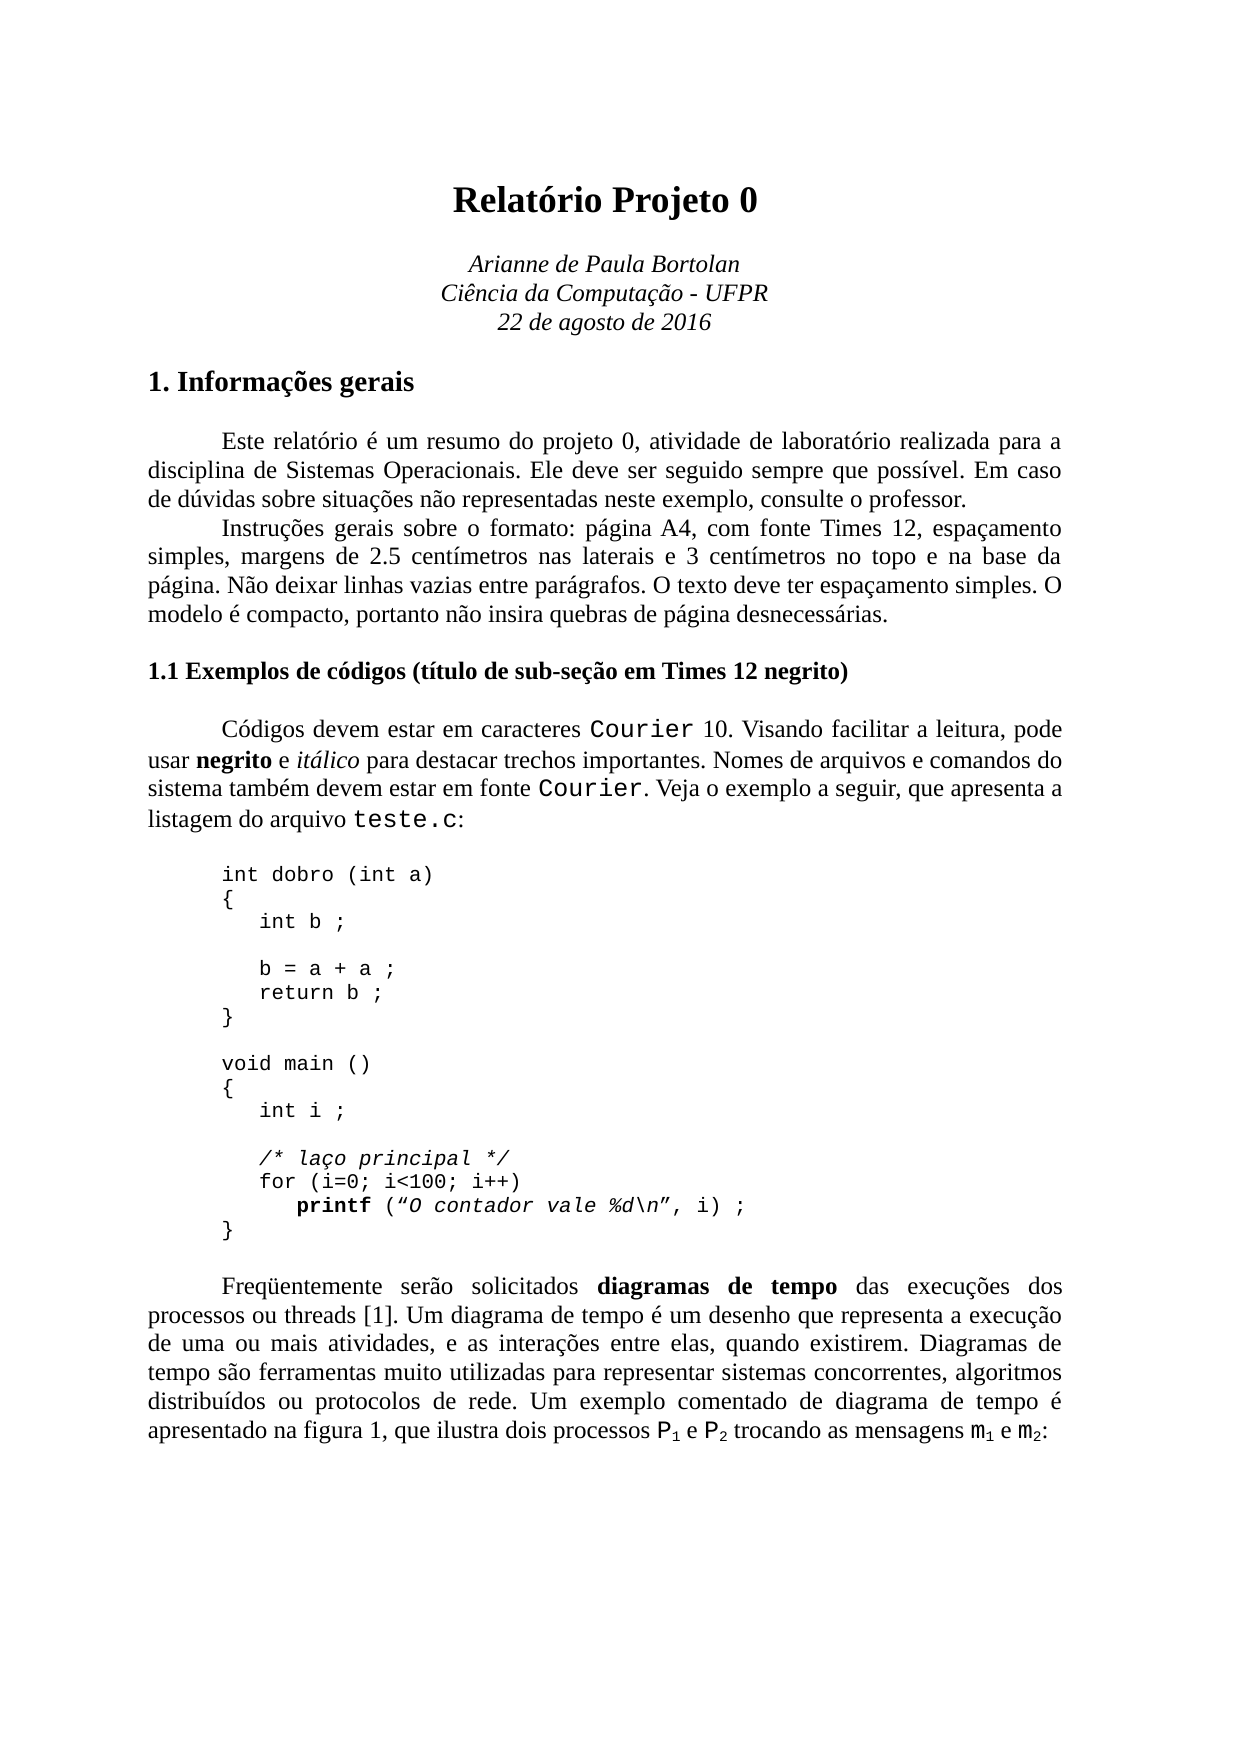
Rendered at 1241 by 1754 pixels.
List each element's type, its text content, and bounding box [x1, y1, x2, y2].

text printf (“O contador vale %d\n”, i) ; [148, 1195, 1063, 1218]
text int b ; [148, 911, 1063, 935]
text { [148, 1077, 1063, 1100]
text Arianne de Paula Bortolan [148, 249, 1063, 278]
text return b ; [148, 982, 1063, 1006]
subtitle 22 de agosto de 2016 [148, 307, 1063, 335]
subtitle Ciência da Computação - UFPR [148, 278, 1063, 307]
text Freqüentemente serão solicitados diagramas de tempo das execuções dos processos ou threads [1]. Um diagrama de tempo é um desenho que representa a execução de uma ou mais atividades, e as interações entre elas, quando existirem. Diagramas de tempo são ferramentas muito utilizadas para representar sistemas concorrentes, algoritmos distribuídos ou protocolos de rede. Um exemplo comentado de diagrama de tempo é apresentado na figura 1, que ilustra dois processos P1 e P2 trocando as mensagens m1 e m2: [148, 1271, 1063, 1446]
text for (i=0; i<100; i++) [148, 1171, 1063, 1195]
text 1.1 Exemplos de códigos (título de sub-seção em Times 12 negrito) [148, 656, 1063, 685]
text int dobro (int a) [148, 864, 1063, 887]
text { [148, 887, 1063, 911]
text Instruções gerais sobre o formato: página A4, com fonte Times 12, espaçamento simples, margens de 2.5 centímetros nas laterais e 3 centímetros no topo e na base da página. Não deixar linhas vazias entre parágrafos. O texto deve ter espaçamento simples. O modelo é compacto, portanto não insira quebras de página desnecessárias. [148, 513, 1063, 628]
text void main () [148, 1053, 1063, 1077]
text Este relatório é um resumo do projeto 0, atividade de laboratório realizada para a disciplina de Sistemas Operacionais. Ele deve ser seguido sempre que possível. Em caso de dúvidas sobre situações não representadas neste exemplo, consulte o professor. [148, 426, 1063, 513]
subtitle 1. Informações gerais [148, 364, 1063, 398]
text /* laço principal */ [148, 1148, 1063, 1171]
text } [148, 1218, 1063, 1242]
text int i ; [148, 1100, 1063, 1124]
text b = a + a ; [148, 958, 1063, 982]
text } [148, 1006, 1063, 1029]
title Relatório Projeto 0 [148, 177, 1063, 220]
text Códigos devem estar em caracteres Courier 10. Visando facilitar a leitura, pode usar negrito e itálico para destacar trechos importantes. Nomes de arquivos e comandos do sistema também devem estar em fonte Courier. Veja o exemplo a seguir, que apresenta a listagem do arquivo teste.c: [148, 714, 1063, 835]
